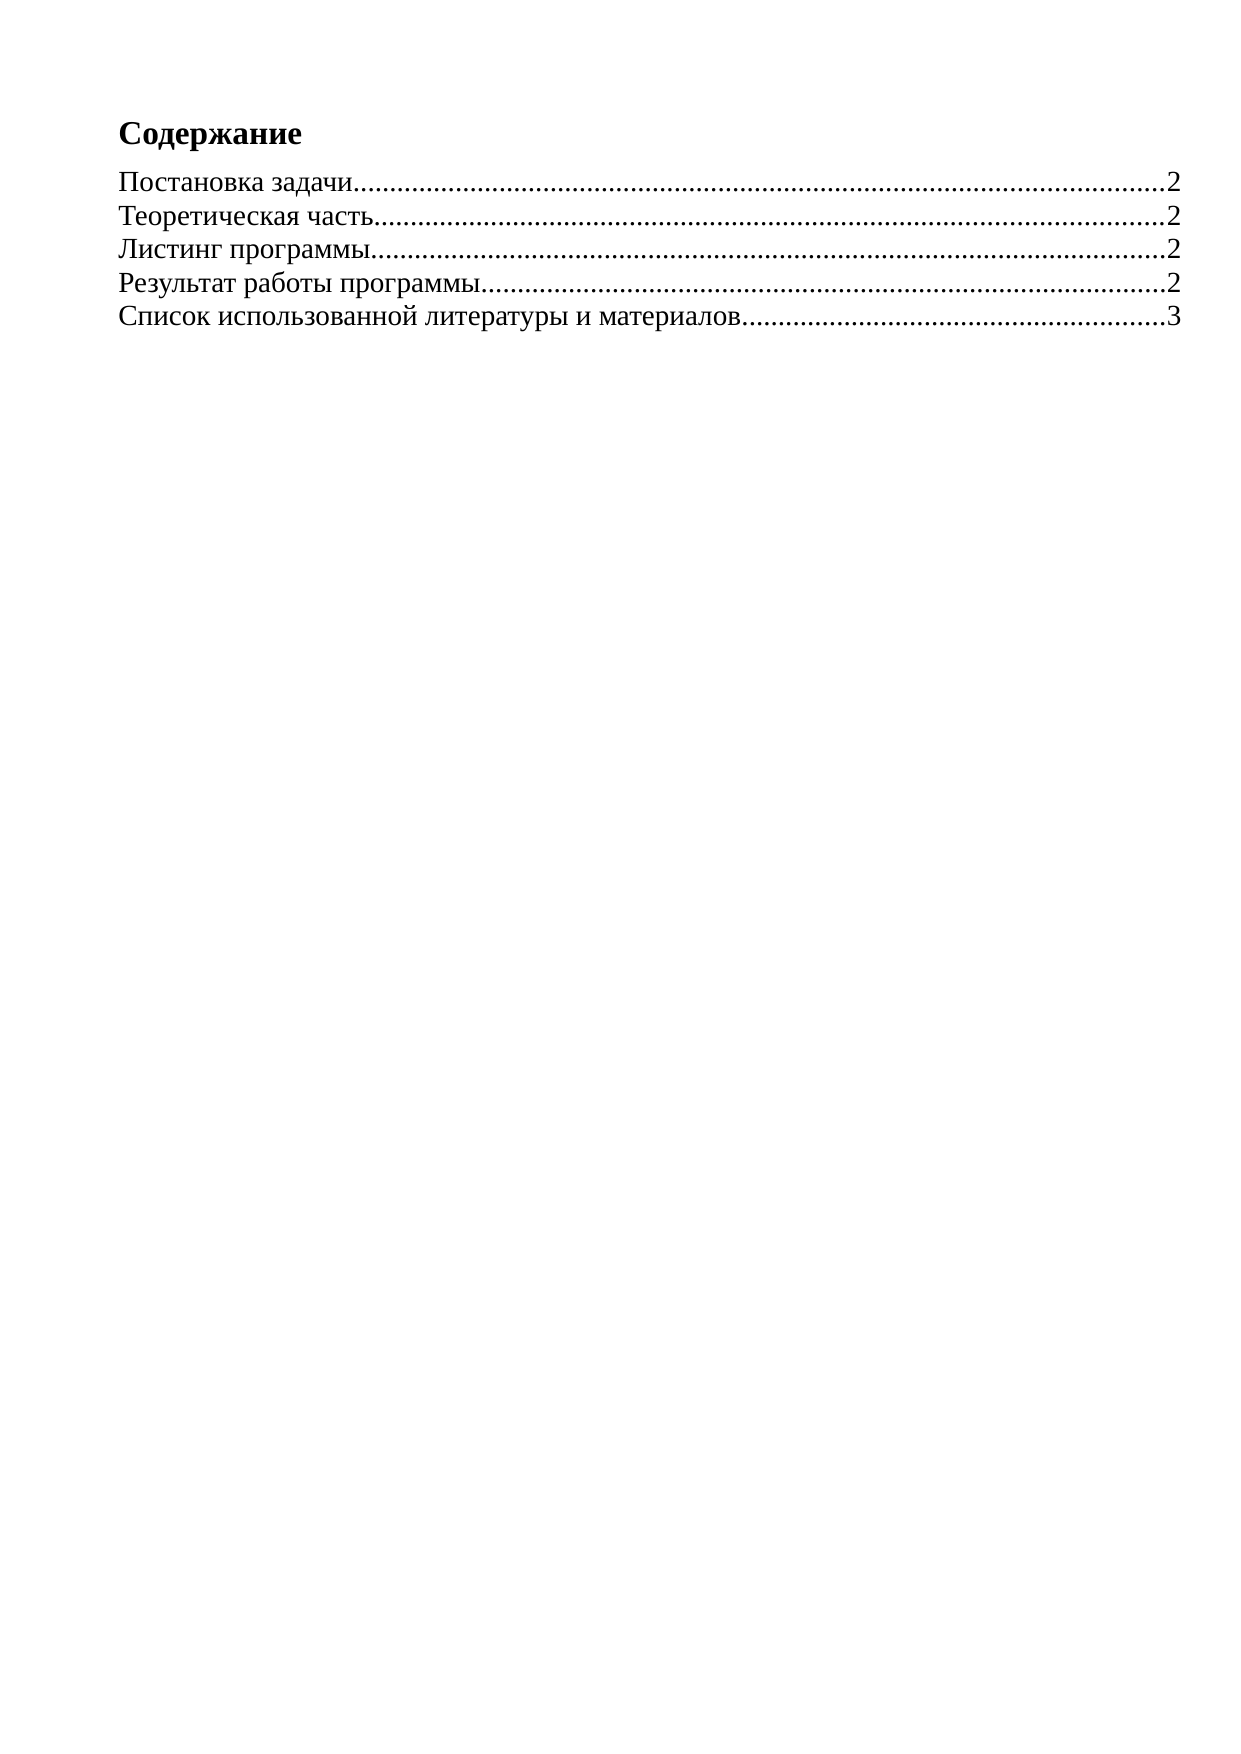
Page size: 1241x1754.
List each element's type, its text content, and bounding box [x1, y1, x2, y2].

subtitle Содержание [118, 113, 1181, 152]
text Результат работы программы 2 [118, 265, 1181, 298]
text Постановка задачи 2 [118, 164, 1181, 198]
text Список использованной литературы и материалов 3 [118, 298, 1181, 332]
text Теоретическая часть 2 [118, 198, 1181, 231]
text Листинг программы 2 [118, 231, 1181, 265]
